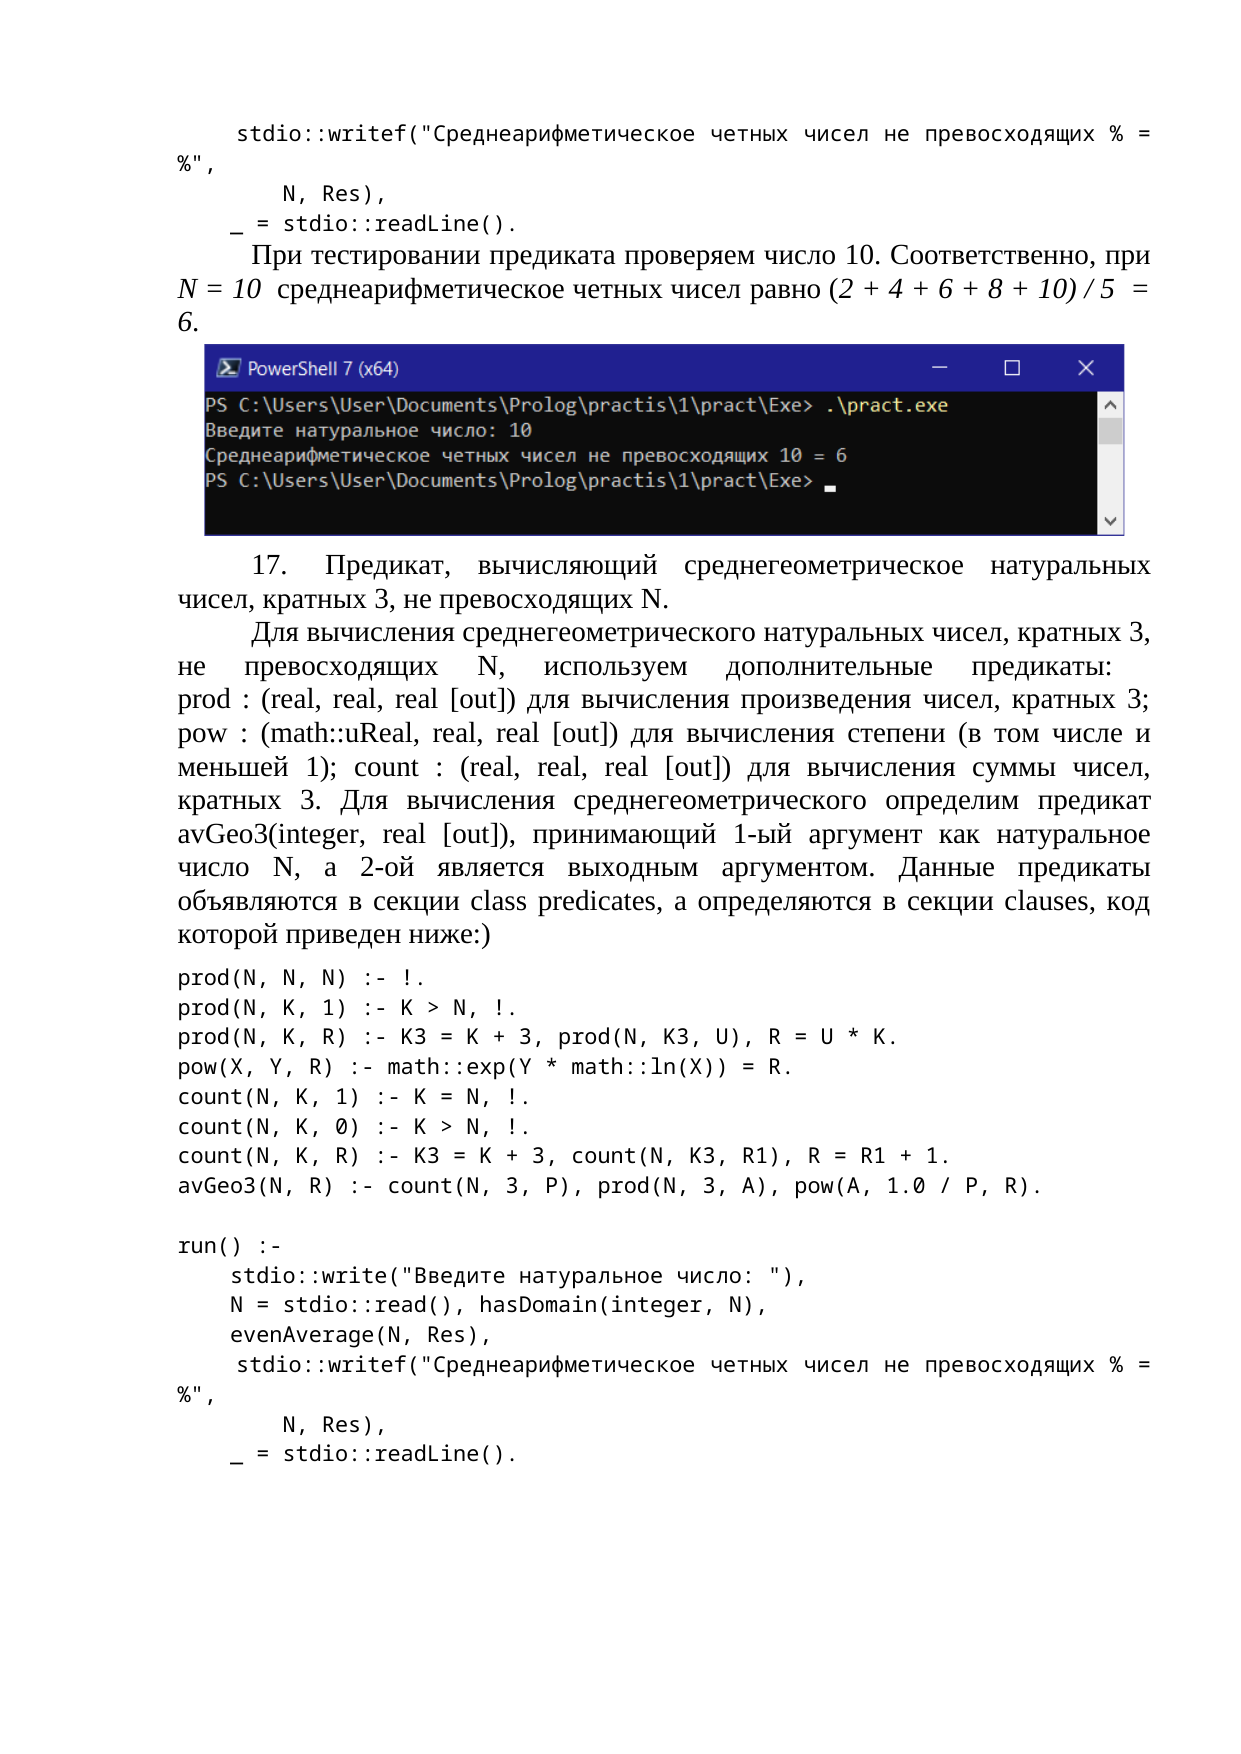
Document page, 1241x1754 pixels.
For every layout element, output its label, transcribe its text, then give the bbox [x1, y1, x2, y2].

text stdio::writef("Среднеарифметическое четных чисел не превосходящих % = %", [177, 118, 1152, 178]
text N, Res), [177, 178, 1152, 207]
text stdio::write("Введите натуральное число: "), [177, 1260, 1152, 1289]
text count(N, K, 1) :- K = N, !. [177, 1081, 1152, 1111]
text evenAverage(N, Res), [177, 1319, 1152, 1349]
text N, Res), [177, 1409, 1152, 1438]
text count(N, K, R) :- K3 = K + 3, count(N, K3, R1), R = R1 + 1. [177, 1141, 1152, 1170]
text _ = stdio::readLine(). [177, 1438, 1152, 1468]
text prod(N, K, 1) :- K > N, !. [177, 992, 1152, 1021]
text stdio::writef("Среднеарифметическое четных чисел не превосходящих % = %", [177, 1349, 1152, 1409]
list Предикат, вычисляющий среднегеометрическое натуральных чисел, кратных 3, не превосходящих N. [177, 350, 1152, 614]
text _ = stdio::readLine(). [177, 207, 1152, 237]
text prod(N, N, N) :- !. [177, 962, 1152, 992]
text pow(X, Y, R) :- math::exp(Y * math::ln(X)) = R. [177, 1051, 1152, 1081]
text run() :- [177, 1230, 1152, 1260]
text N = stdio::read(), hasDomain(integer, N), [177, 1289, 1152, 1319]
text count(N, K, 0) :- K > N, !. [177, 1111, 1152, 1141]
text При тестировании предиката проверяем число 10. Соответственно, при N = 10 среднеарифметическое четных чисел равно (2 + 4 + 6 + 8 + 10) / 5 = 6. [177, 237, 1152, 338]
text prod(N, K, R) :- K3 = K + 3, prod(N, K3, U), R = U * K. [177, 1021, 1152, 1051]
text Для вычисления среднегеометрического натуральных чисел, кратных 3, не превосходящих N, используем дополнительные предикаты: prod : (real, real, real [out]) для вычисления произведения чисел, кратных 3; pow : (math::uReal, real, real [out]) для вычисления степени (в том числе и меньшей 1); count : (real, real, real [out]) для вычисления суммы чисел, кратных 3. Для вычисления среднегеометрического определим предикат avGeo3(integer, real [out]), принимающий 1-ый аргумент как натуральное число N, а 2-ой является выходным аргументом. Данные предикаты объявляются в секции class predicates, а определяются в секции clauses, код которой приведен ниже:) [177, 614, 1152, 950]
text avGeo3(N, R) :- count(N, 3, P), prod(N, 3, A), pow(A, 1.0 / P, R). [177, 1170, 1152, 1200]
picture [204, 344, 1125, 536]
